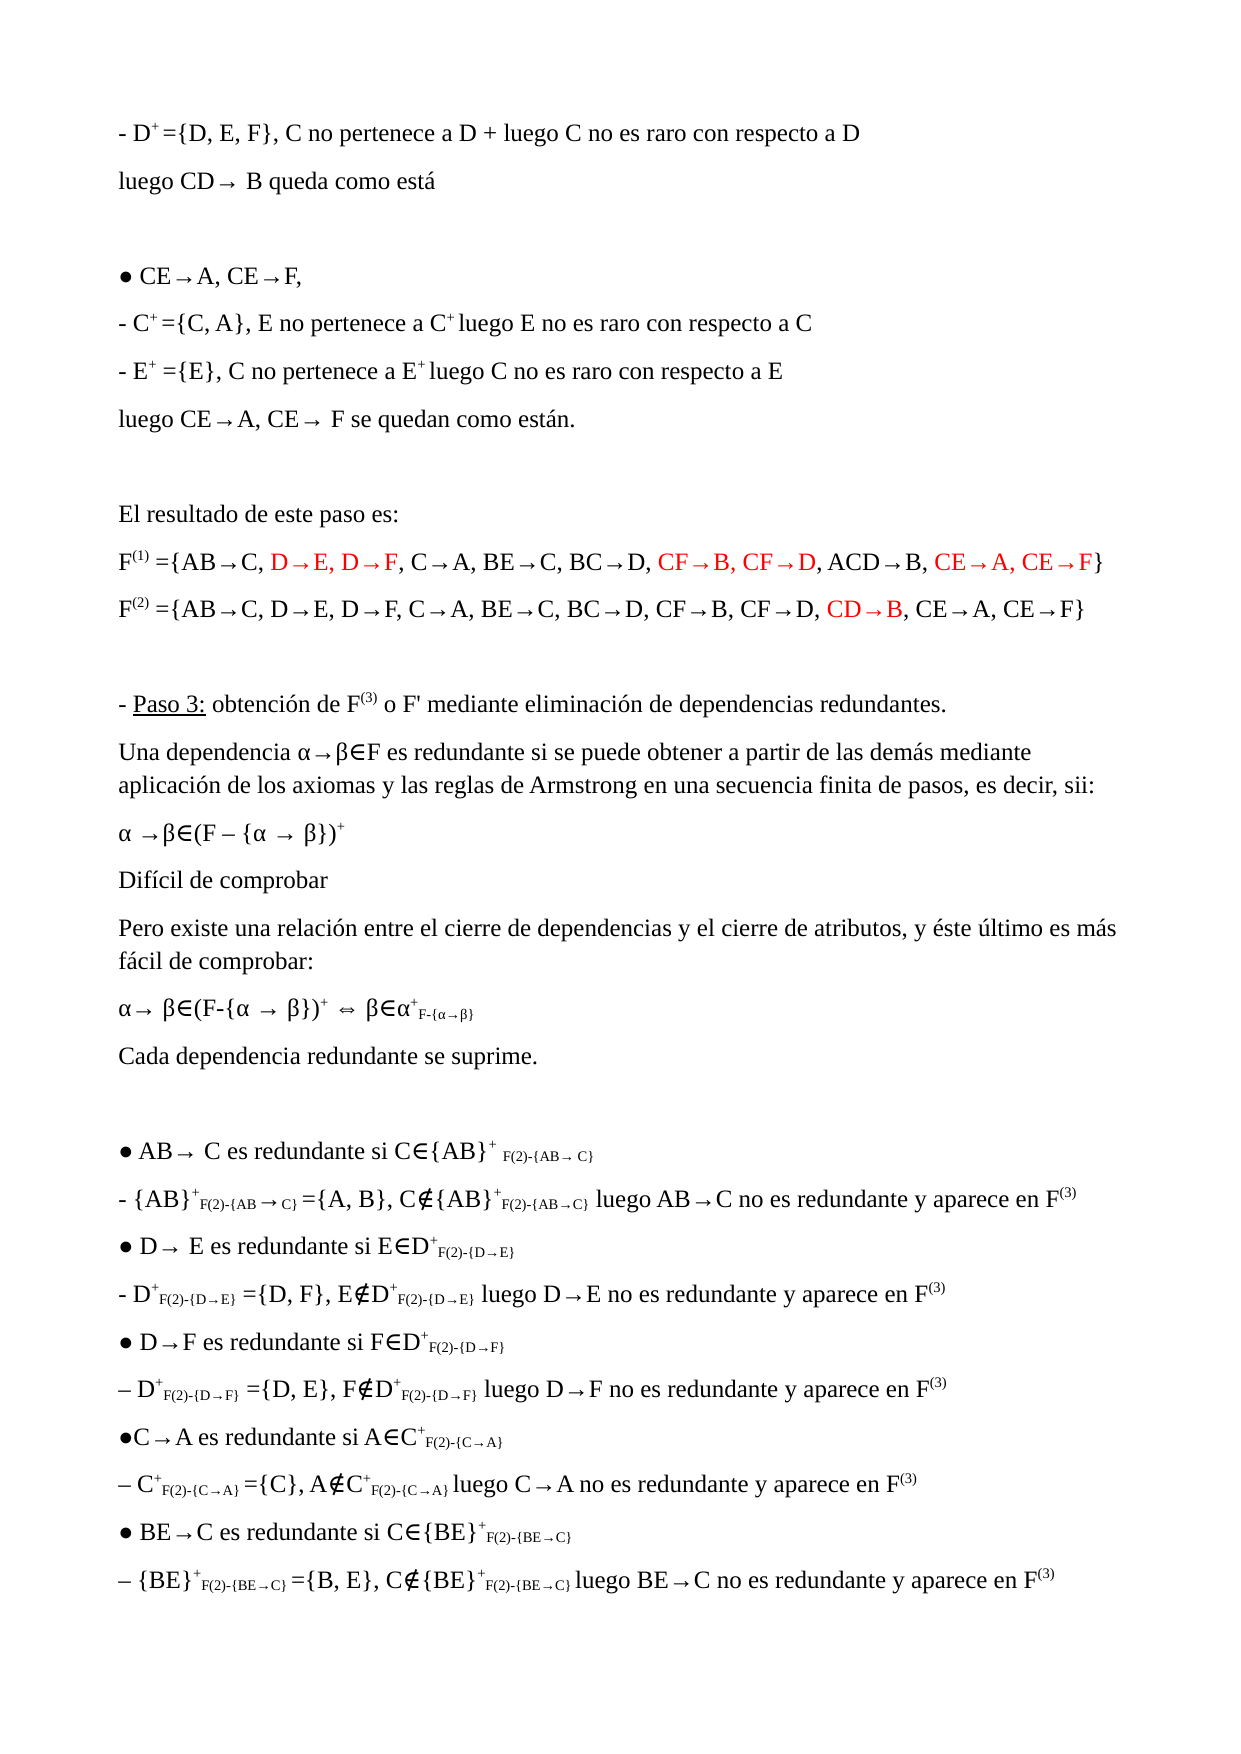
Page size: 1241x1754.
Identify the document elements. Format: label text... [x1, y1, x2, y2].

text F(2) ={AB→C, D→E, D→F, C→A, BE→C, BC→D, CF→B, CF→D, CD→B, CE→A, CE→F} [118, 594, 1122, 623]
text α→ β∈(F-{α → β})+ ⇔ β∈α+F-{α→β} [118, 993, 1122, 1022]
text ●C→A es redundante si A∈C+F(2)-{C→A} [118, 1422, 1122, 1451]
text Pero existe una relación entre el cierre de dependencias y el cierre de atributos, y éste último es más fácil de comprobar: [118, 913, 1122, 974]
text - {AB}+F(2)-{AB→C} ={A, B}, C∉{AB}+F(2)-{AB→C} luego AB→C no es redundante y aparece en F(3) [118, 1184, 1122, 1213]
text Difícil de comprobar [118, 865, 1122, 894]
text El resultado de este paso es: [118, 499, 1122, 528]
text ● BE→C es redundante si C∈{BE}+F(2)-{BE→C} [118, 1517, 1122, 1546]
text - D+ ={D, E, F}, C no pertenece a D + luego C no es raro con respecto a D [118, 118, 1122, 147]
text Cada dependencia redundante se suprime. [118, 1041, 1122, 1070]
text - E+ ={E}, C no pertenece a E+ luego C no es raro con respecto a E [118, 356, 1122, 385]
text luego CD→ B queda como está [118, 166, 1122, 194]
text ● AB→ C es redundante si C∈{AB}+ F(2)-{AB→ C} [118, 1136, 1122, 1165]
text - D+F(2)-{D→E} ={D, F}, E∉D+F(2)-{D→E} luego D→E no es redundante y aparece en F(3) [118, 1279, 1122, 1308]
text ● CE→A, CE→F, [118, 261, 1122, 290]
text α →β∈(F – {α → β})+ [118, 818, 1122, 846]
text ● D→F es redundante si F∈D+F(2)-{D→F} [118, 1327, 1122, 1355]
text luego CE→A, CE→ F se quedan como están. [118, 404, 1122, 432]
text - Paso 3: obtención de F(3) o F' mediante eliminación de dependencias redundantes. [118, 689, 1122, 718]
text F(1) ={AB→C, D→E, D→F, C→A, BE→C, BC→D, CF→B, CF→D, ACD→B, CE→A, CE→F} [118, 547, 1122, 575]
text – C+F(2)-{C→A} ={C}, A∉C+F(2)-{C→A} luego C→A no es redundante y aparece en F(3) [118, 1469, 1122, 1498]
text - C+ ={C, A}, E no pertenece a C+ luego E no es raro con respecto a C [118, 308, 1122, 337]
text ● D→ E es redundante si E∈D+F(2)-{D→E} [118, 1231, 1122, 1260]
text Una dependencia α→β∈F es redundante si se puede obtener a partir de las demás mediante aplicación de los axiomas y las reglas de Armstrong en una secuencia finita de pasos, es decir, sii: [118, 737, 1122, 799]
text – {BE}+F(2)-{BE→C} ={B, E}, C∉{BE}+F(2)-{BE→C} luego BE→C no es redundante y aparece en F(3) [118, 1565, 1122, 1593]
text – D+F(2)-{D→F} ={D, E}, F∉D+F(2)-{D→F} luego D→F no es redundante y aparece en F(3) [118, 1374, 1122, 1403]
